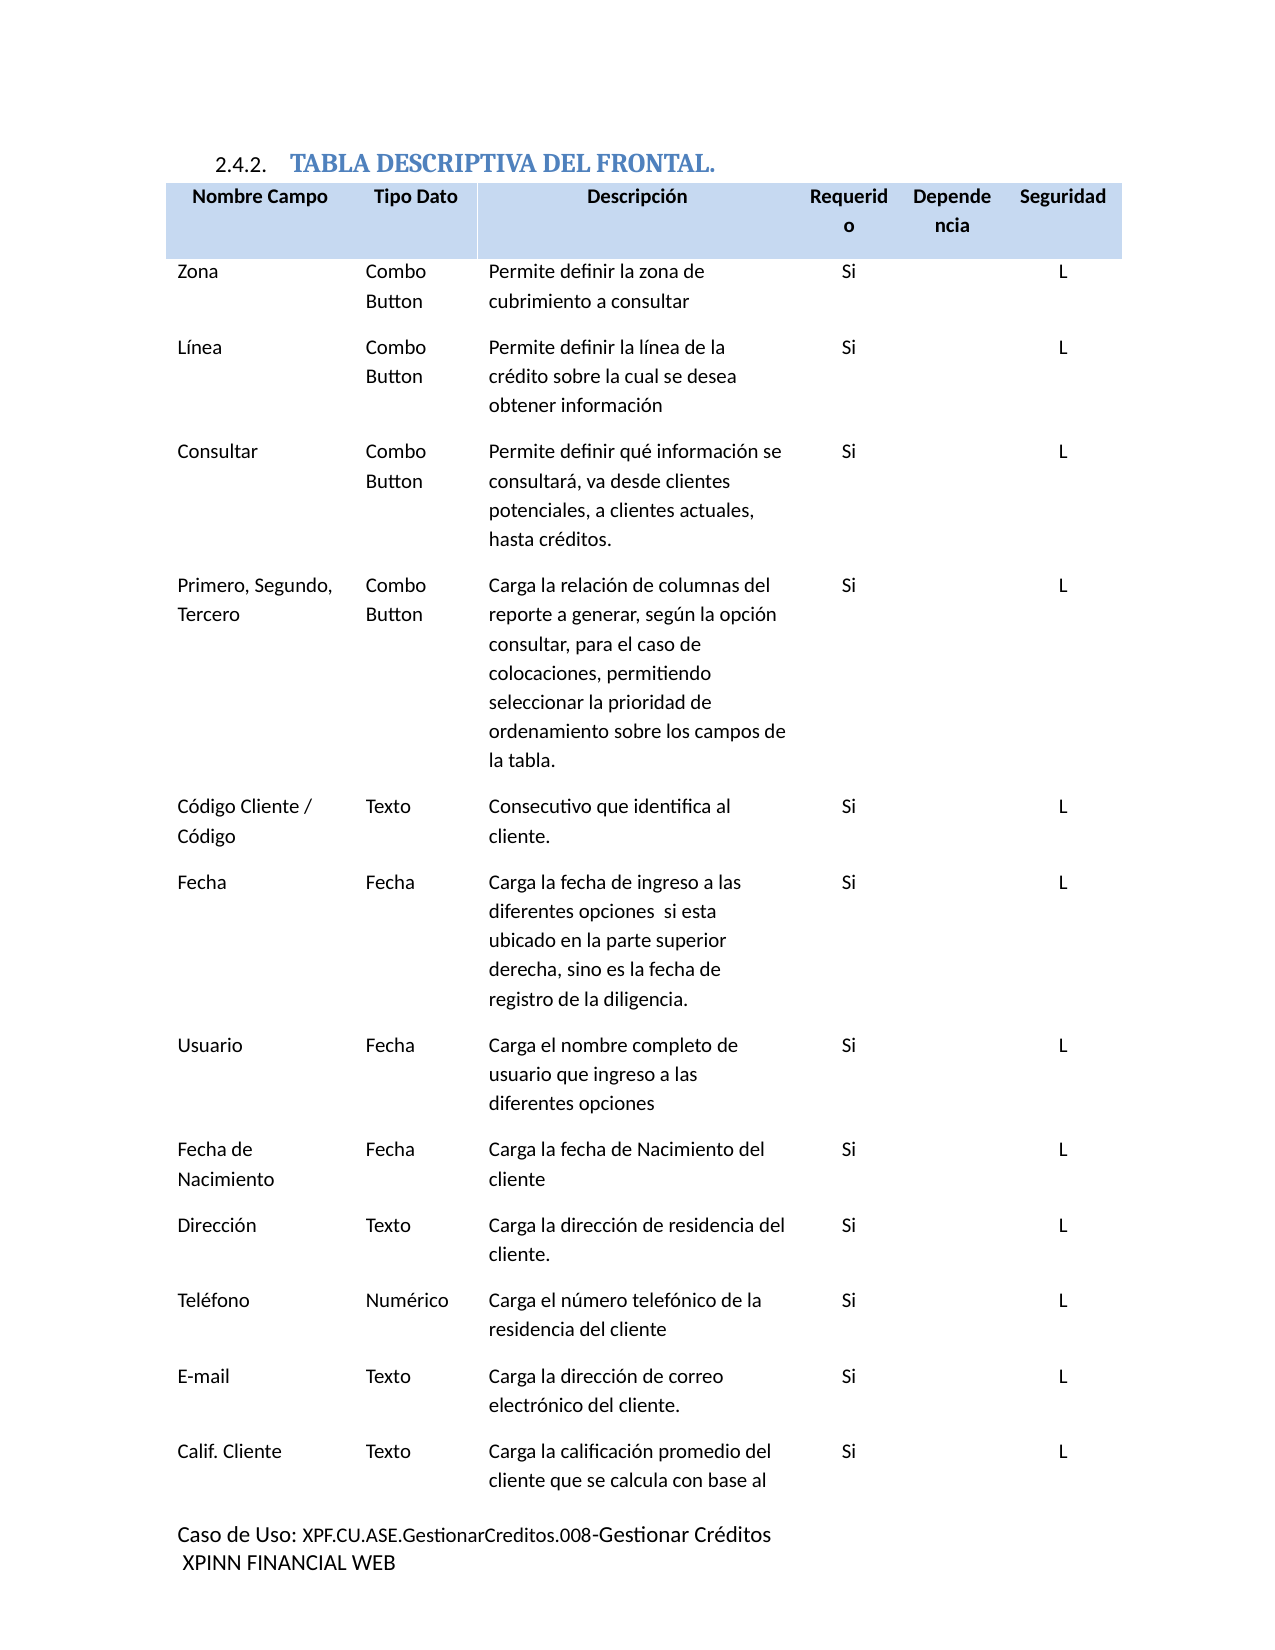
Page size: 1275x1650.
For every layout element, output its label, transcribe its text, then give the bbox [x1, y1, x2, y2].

table_cell Si [797, 1438, 901, 1493]
table_header Tipo Dato [354, 183, 477, 259]
table_cell Permite definir qué información se consultará, va desde clientes potenciales, a clientes actuales, hasta créditos. [478, 439, 797, 572]
table_cell [901, 259, 1004, 334]
table_cell Carga la fecha de Nacimiento del cliente [478, 1137, 797, 1212]
table_cell Combo Button [354, 439, 477, 572]
table_cell Usuario [166, 1032, 354, 1137]
table_cell Texto [354, 1438, 477, 1493]
table_cell Permite definir la línea de la crédito sobre la cual se desea obtener información [478, 334, 797, 439]
table_header Nombre Campo [166, 183, 354, 259]
table_cell Si [797, 1212, 901, 1287]
table_cell Código Cliente / Código [166, 794, 354, 869]
table_cell Línea [166, 334, 354, 439]
table_cell L [1004, 259, 1122, 334]
table_cell L [1004, 334, 1122, 439]
table_cell L [1004, 1137, 1122, 1212]
table_cell Fecha [354, 869, 477, 1032]
table_cell Fecha [354, 1137, 477, 1212]
table_cell L [1004, 1288, 1122, 1363]
table_cell Fecha de Nacimiento [166, 1137, 354, 1212]
table_cell L [1004, 869, 1122, 1032]
table_cell Texto [354, 1363, 477, 1438]
table_cell L [1004, 794, 1122, 869]
list TABLA DESCRIPTIVA DEL FRONTAL. [215, 148, 1098, 179]
table_cell Texto [354, 794, 477, 869]
table_cell Fecha [354, 1032, 477, 1137]
table_cell [901, 1212, 1004, 1287]
table_header Seguridad [1004, 183, 1122, 259]
table_header Descripción [478, 183, 797, 259]
table_cell Consecutivo que identifica al cliente. [478, 794, 797, 869]
table_cell L [1004, 573, 1122, 794]
table_cell Si [797, 573, 901, 794]
table_cell [901, 794, 1004, 869]
table_cell Consultar [166, 439, 354, 572]
table_cell L [1004, 439, 1122, 572]
table_cell [901, 573, 1004, 794]
table_cell Fecha [166, 869, 354, 1032]
table_cell Si [797, 334, 901, 439]
table_cell Si [797, 1288, 901, 1363]
table_cell [901, 869, 1004, 1032]
table_cell Dirección [166, 1212, 354, 1287]
table_cell Carga el nombre completo de usuario que ingreso a las diferentes opciones [478, 1032, 797, 1137]
table_cell Si [797, 439, 901, 572]
table_cell Si [797, 259, 901, 334]
table_cell Permite definir la zona de cubrimiento a consultar [478, 259, 797, 334]
table_cell Combo Button [354, 573, 477, 794]
table_cell Carga la relación de columnas del reporte a generar, según la opción consultar, para el caso de colocaciones, permitiendo seleccionar la prioridad de ordenamiento sobre los campos de la tabla. [478, 573, 797, 794]
table_cell [901, 1137, 1004, 1212]
table_cell Si [797, 1363, 901, 1438]
table_cell [901, 1438, 1004, 1493]
table_cell Carga la calificación promedio del cliente que se calcula con base al [478, 1438, 797, 1493]
table_cell Numérico [354, 1288, 477, 1363]
table_cell [901, 439, 1004, 572]
table_cell Si [797, 1032, 901, 1137]
table_cell Si [797, 1137, 901, 1212]
table_cell Carga la dirección de residencia del cliente. [478, 1212, 797, 1287]
table_cell Si [797, 869, 901, 1032]
table_cell [901, 334, 1004, 439]
table_cell Combo Button [354, 259, 477, 334]
table_cell [901, 1363, 1004, 1438]
table_cell [901, 1288, 1004, 1363]
table_cell L [1004, 1438, 1122, 1493]
table_cell L [1004, 1212, 1122, 1287]
table_cell Zona [166, 259, 354, 334]
table_cell Si [797, 794, 901, 869]
table_header Dependencia [901, 183, 1004, 259]
table_cell Calif. Cliente [166, 1438, 354, 1493]
table_header Requerido [797, 183, 901, 259]
table_cell Carga la fecha de ingreso a las diferentes opciones si esta ubicado en la parte superior derecha, sino es la fecha de registro de la diligencia. [478, 869, 797, 1032]
table_cell [901, 1032, 1004, 1137]
table_cell Combo Button [354, 334, 477, 439]
table_cell E-mail [166, 1363, 354, 1438]
table_cell Primero, Segundo, Tercero [166, 573, 354, 794]
table_cell Teléfono [166, 1288, 354, 1363]
table_cell Carga la dirección de correo electrónico del cliente. [478, 1363, 797, 1438]
table_cell L [1004, 1032, 1122, 1137]
table_cell Texto [354, 1212, 477, 1287]
table_cell L [1004, 1363, 1122, 1438]
table_cell Carga el número telefónico de la residencia del cliente [478, 1288, 797, 1363]
